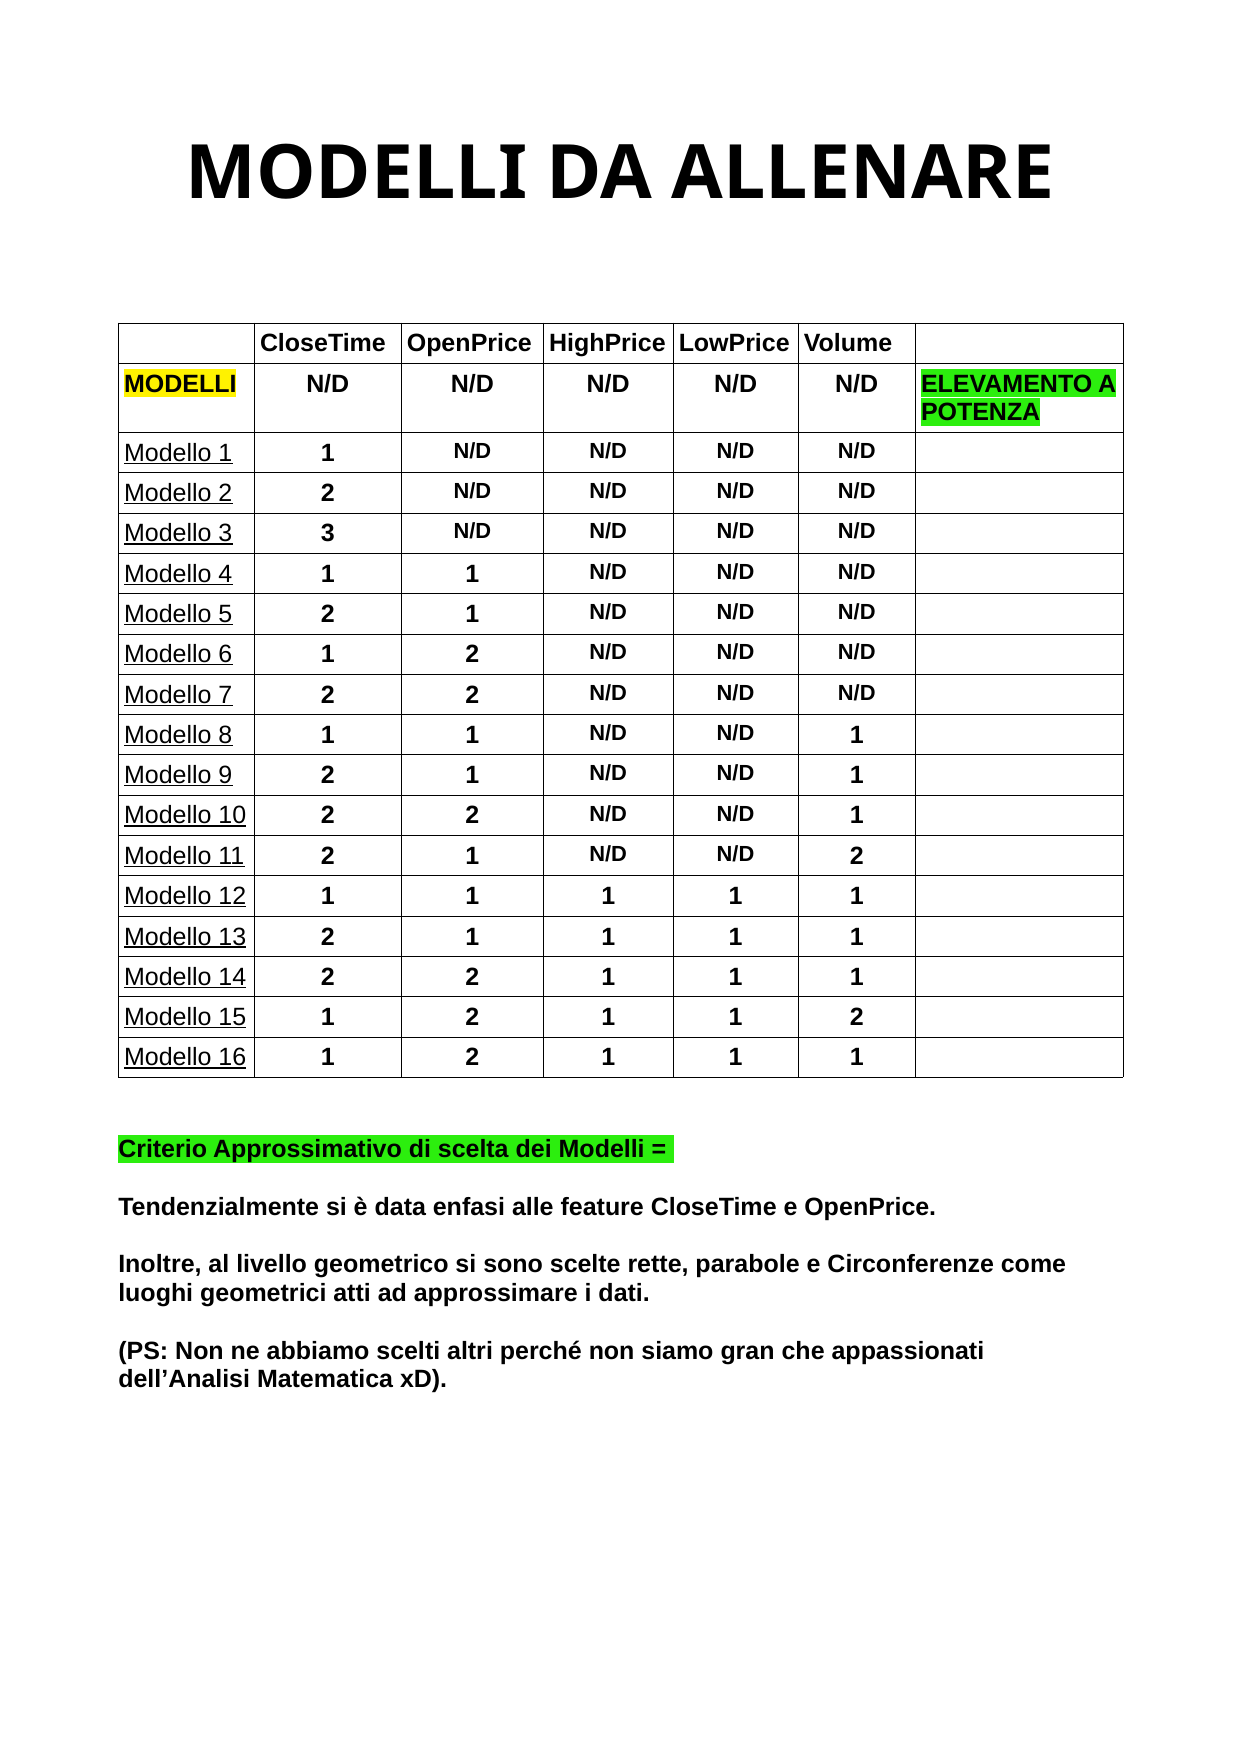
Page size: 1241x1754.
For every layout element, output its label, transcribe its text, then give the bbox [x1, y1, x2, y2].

table_cell 1 [799, 876, 915, 916]
table_cell 1 [402, 554, 543, 593]
table_cell Modello 1 [119, 433, 254, 472]
text Tendenzialmente si è data enfasi alle feature CloseTime e OpenPrice. [118, 1192, 1122, 1221]
table_cell N/D [799, 675, 915, 714]
text Inoltre, al livello geometrico si sono scelte rette, parabole e Circonferenze come luoghi geometrici atti ad approssimare i dati. [118, 1249, 1122, 1307]
table_cell MODELLI [119, 364, 254, 432]
table_cell 1 [255, 433, 401, 472]
table_cell 1 [402, 715, 543, 754]
table_cell 1 [544, 997, 673, 1037]
table_cell N/D [402, 473, 543, 512]
table_cell [916, 755, 1123, 795]
table_cell [916, 594, 1123, 633]
table_cell Modello 9 [119, 755, 254, 795]
table_cell 2 [255, 917, 401, 956]
table_cell 2 [255, 594, 401, 633]
table_cell N/D [544, 836, 673, 875]
table_cell 1 [674, 876, 798, 916]
table_cell Modello 2 [119, 473, 254, 512]
table_cell 1 [402, 917, 543, 956]
table_cell Modello 10 [119, 796, 254, 835]
table_cell N/D [402, 433, 543, 472]
table_cell 1 [674, 957, 798, 996]
table_cell [916, 473, 1123, 512]
table_header LowPrice [674, 324, 798, 363]
table_header CloseTime [255, 324, 401, 363]
table_cell 3 [255, 514, 401, 553]
text MODELLI DA ALLENARE [118, 118, 1122, 220]
table_cell N/D [799, 364, 915, 432]
table_cell N/D [799, 554, 915, 593]
table_cell N/D [544, 554, 673, 593]
table_cell Modello 5 [119, 594, 254, 633]
table_cell Modello 11 [119, 836, 254, 875]
table_cell N/D [674, 836, 798, 875]
table_cell 1 [402, 876, 543, 916]
table_cell 2 [255, 755, 401, 795]
table_cell 1 [799, 917, 915, 956]
table_cell 2 [255, 957, 401, 996]
table_cell Modello 6 [119, 635, 254, 674]
table_cell 2 [255, 796, 401, 835]
table_cell [916, 433, 1123, 472]
table_cell 2 [402, 796, 543, 835]
table_cell [916, 836, 1123, 875]
table_cell 1 [799, 796, 915, 835]
table_cell 1 [544, 1038, 673, 1077]
table_cell [916, 554, 1123, 593]
table_cell Modello 14 [119, 957, 254, 996]
table_cell [916, 715, 1123, 754]
table_cell 1 [402, 755, 543, 795]
table_cell [916, 957, 1123, 996]
table_header HighPrice [544, 324, 673, 363]
table_cell 1 [674, 917, 798, 956]
table_cell Modello 8 [119, 715, 254, 754]
table_cell N/D [544, 715, 673, 754]
table_cell Modello 3 [119, 514, 254, 553]
table_cell 1 [255, 635, 401, 674]
table_cell [916, 675, 1123, 714]
table_cell 2 [402, 1038, 543, 1077]
table_cell 1 [544, 917, 673, 956]
table_cell [916, 997, 1123, 1037]
text (PS: Non ne abbiamo scelti altri perché non siamo gran che appassionati dell’Analisi Matematica xD). [118, 1336, 1122, 1393]
table_cell [916, 635, 1123, 674]
table_cell N/D [799, 433, 915, 472]
table_cell N/D [674, 796, 798, 835]
table_cell Modello 12 [119, 876, 254, 916]
table_cell 1 [799, 755, 915, 795]
table_cell 1 [402, 836, 543, 875]
table_cell N/D [544, 473, 673, 512]
table_cell [916, 514, 1123, 553]
table_cell N/D [674, 715, 798, 754]
table_cell 2 [402, 957, 543, 996]
table_cell 1 [799, 957, 915, 996]
table_cell 2 [255, 473, 401, 512]
table_cell N/D [674, 473, 798, 512]
table_cell N/D [544, 594, 673, 633]
table_cell 2 [255, 675, 401, 714]
table_cell [916, 1038, 1123, 1077]
table_cell N/D [544, 364, 673, 432]
text Criterio Approssimativo di scelta dei Modelli = [118, 1134, 1122, 1163]
table_cell N/D [544, 635, 673, 674]
table_cell 1 [255, 997, 401, 1037]
table_cell N/D [402, 514, 543, 553]
table_cell Modello 15 [119, 997, 254, 1037]
table_cell 1 [255, 554, 401, 593]
table_cell 2 [402, 675, 543, 714]
table_cell 2 [799, 836, 915, 875]
table_cell 2 [402, 997, 543, 1037]
table_cell N/D [674, 554, 798, 593]
table_cell N/D [674, 594, 798, 633]
table_cell 1 [674, 1038, 798, 1077]
table_cell N/D [544, 796, 673, 835]
table_cell N/D [544, 675, 673, 714]
table_cell N/D [544, 433, 673, 472]
table_cell 1 [674, 997, 798, 1037]
table_cell [916, 917, 1123, 956]
table_cell 1 [255, 1038, 401, 1077]
table_cell [916, 876, 1123, 916]
table_cell N/D [674, 755, 798, 795]
table_cell Modello 4 [119, 554, 254, 593]
table_cell N/D [799, 473, 915, 512]
table_cell 2 [799, 997, 915, 1037]
table_cell N/D [674, 514, 798, 553]
table_cell N/D [674, 675, 798, 714]
table_cell 1 [544, 957, 673, 996]
table_header Volume [799, 324, 915, 363]
table_cell 2 [402, 635, 543, 674]
table_cell N/D [544, 755, 673, 795]
table_cell 1 [255, 715, 401, 754]
table_cell N/D [544, 514, 673, 553]
table_cell N/D [674, 433, 798, 472]
table_cell 1 [255, 876, 401, 916]
table_cell N/D [674, 364, 798, 432]
table_cell N/D [255, 364, 401, 432]
table_cell 1 [799, 715, 915, 754]
table_cell 1 [544, 876, 673, 916]
table_cell N/D [799, 594, 915, 633]
table_cell Modello 7 [119, 675, 254, 714]
table_cell N/D [799, 635, 915, 674]
table_cell ELEVAMENTO A POTENZA [916, 364, 1123, 432]
table_cell [916, 796, 1123, 835]
table_header OpenPrice [402, 324, 543, 363]
table_cell 1 [402, 594, 543, 633]
table_cell Modello 13 [119, 917, 254, 956]
table_cell 2 [255, 836, 401, 875]
table_cell 1 [799, 1038, 915, 1077]
table_cell N/D [402, 364, 543, 432]
table_header [119, 324, 254, 363]
table_cell Modello 16 [119, 1038, 254, 1077]
table_header [916, 324, 1123, 363]
table_cell N/D [799, 514, 915, 553]
table_cell N/D [674, 635, 798, 674]
